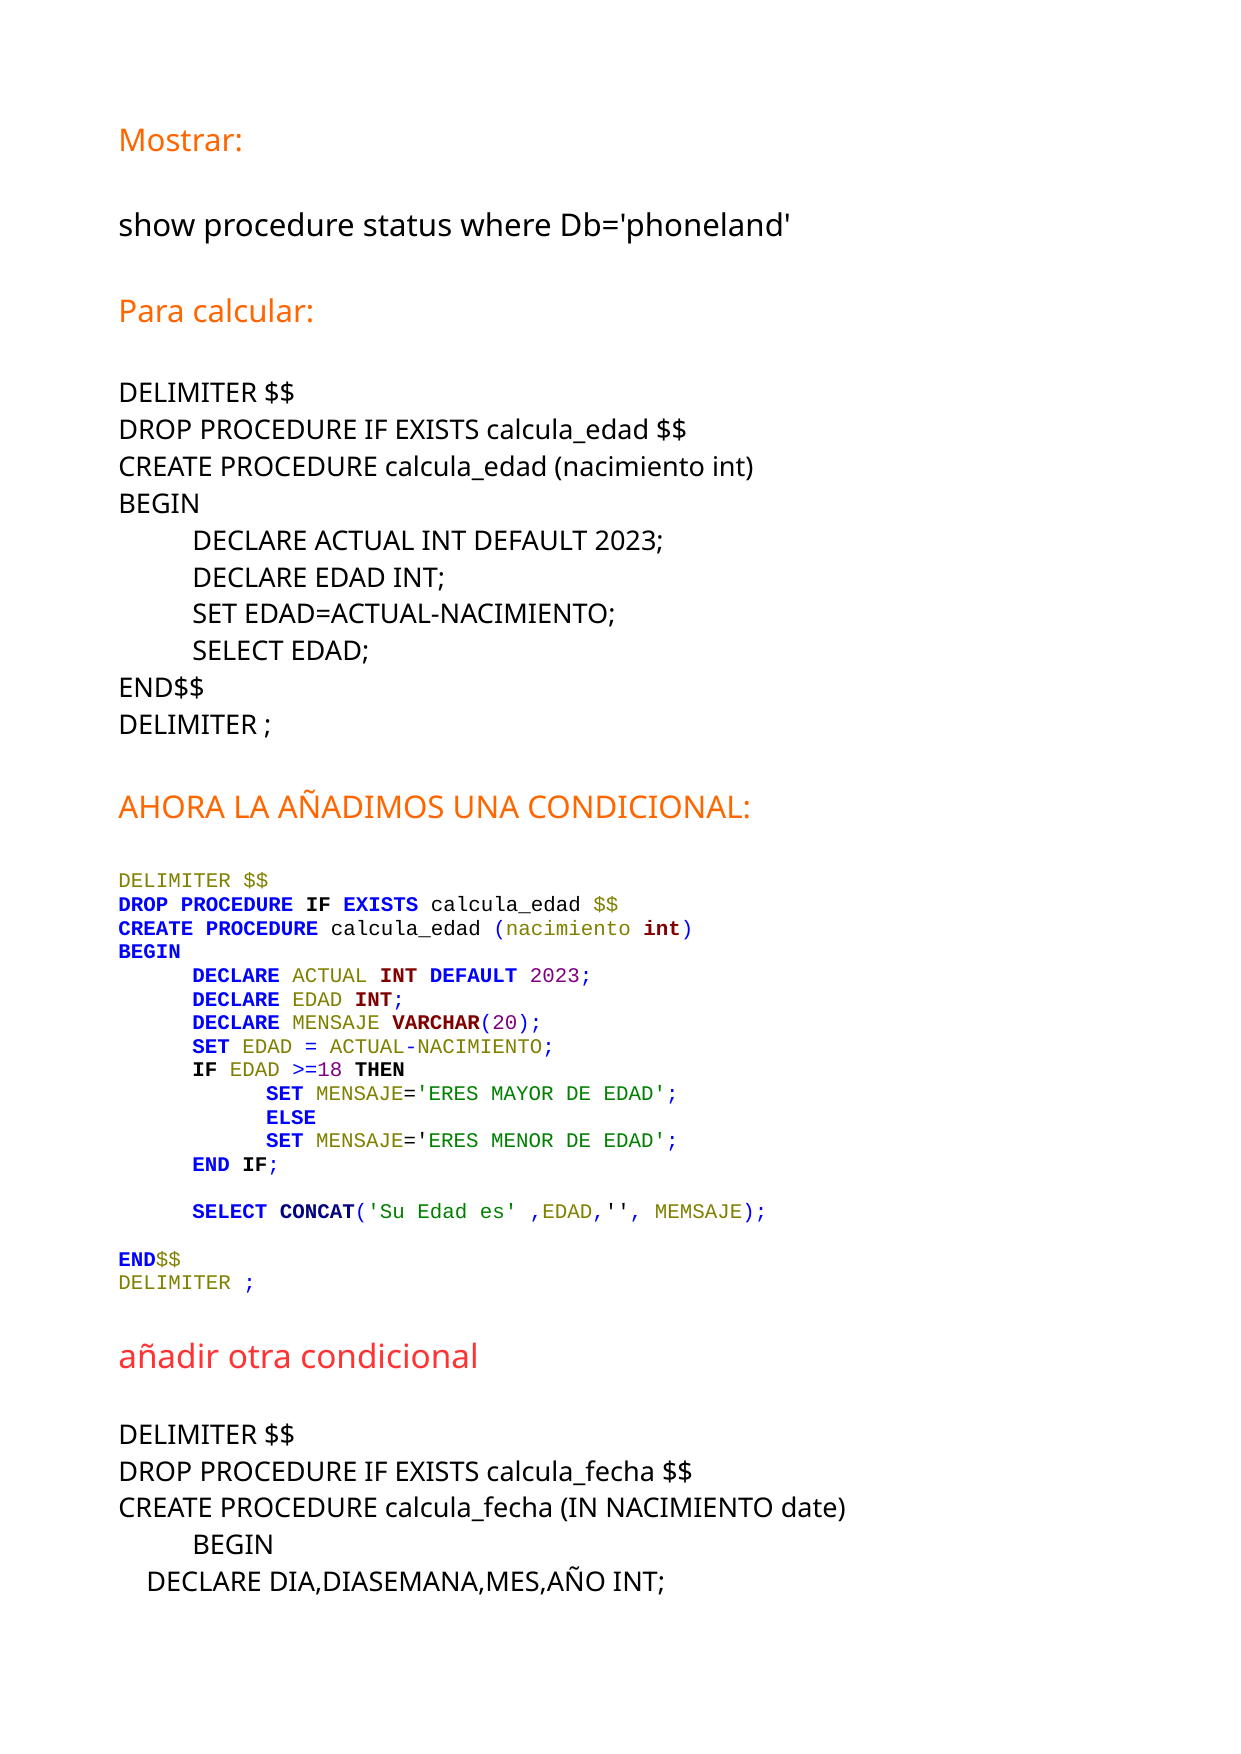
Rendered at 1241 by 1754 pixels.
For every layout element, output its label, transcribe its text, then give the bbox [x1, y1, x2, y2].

text DROP PROCEDURE IF EXISTS calcula_edad $$ [118, 411, 1122, 447]
text DELIMITER $$ [118, 870, 1122, 894]
text show procedure status where Db='phoneland' [118, 203, 1122, 246]
text DELIMITER ; [118, 706, 1122, 742]
text Mostrar: [118, 118, 1122, 161]
text SELECT EDAD; [118, 632, 1122, 669]
text DELIMITER $$ [118, 374, 1122, 411]
text SET MENSAJE='ERES MENOR DE EDAD'; [118, 1130, 1122, 1154]
text DECLARE EDAD INT; [118, 988, 1122, 1012]
text END$$ [118, 1249, 1122, 1272]
text CREATE PROCEDURE calcula_edad (nacimiento int) [118, 918, 1122, 941]
text DECLARE ACTUAL INT DEFAULT 2023; [118, 965, 1122, 988]
text DELIMITER ; [118, 1272, 1122, 1296]
text ELSE [118, 1107, 1122, 1130]
text DECLARE MENSAJE VARCHAR(20); [118, 1012, 1122, 1036]
text Para calcular: [118, 288, 1122, 331]
text CREATE PROCEDURE calcula_edad (nacimiento int) [118, 447, 1122, 484]
text IF EDAD >=18 THEN [118, 1059, 1122, 1083]
text END IF; [118, 1154, 1122, 1178]
text DECLARE ACTUAL INT DEFAULT 2023; [118, 521, 1122, 558]
text AHORA LA AÑADIMOS UNA CONDICIONAL: [118, 785, 1122, 828]
text SELECT CONCAT('Su Edad es' ,EDAD,'', MEMSAJE); [118, 1201, 1122, 1225]
text BEGIN [118, 1526, 1122, 1563]
text SET EDAD = ACTUAL-NACIMIENTO; [118, 1036, 1122, 1059]
text DELIMITER $$ [118, 1415, 1122, 1452]
text DECLARE EDAD INT; [118, 558, 1122, 595]
text DROP PROCEDURE IF EXISTS calcula_edad $$ [118, 894, 1122, 918]
text BEGIN [118, 484, 1122, 521]
text DROP PROCEDURE IF EXISTS calcula_fecha $$ [118, 1452, 1122, 1489]
text CREATE PROCEDURE calcula_fecha (IN NACIMIENTO date) [118, 1489, 1122, 1526]
text SET EDAD=ACTUAL-NACIMIENTO; [118, 595, 1122, 632]
text BEGIN [118, 941, 1122, 965]
text SET MENSAJE='ERES MAYOR DE EDAD'; [118, 1083, 1122, 1107]
text END$$ [118, 669, 1122, 706]
text añadir otra condicional [118, 1333, 1122, 1378]
text DECLARE DIA,DIASEMANA,MES,AÑO INT; [118, 1563, 1122, 1599]
